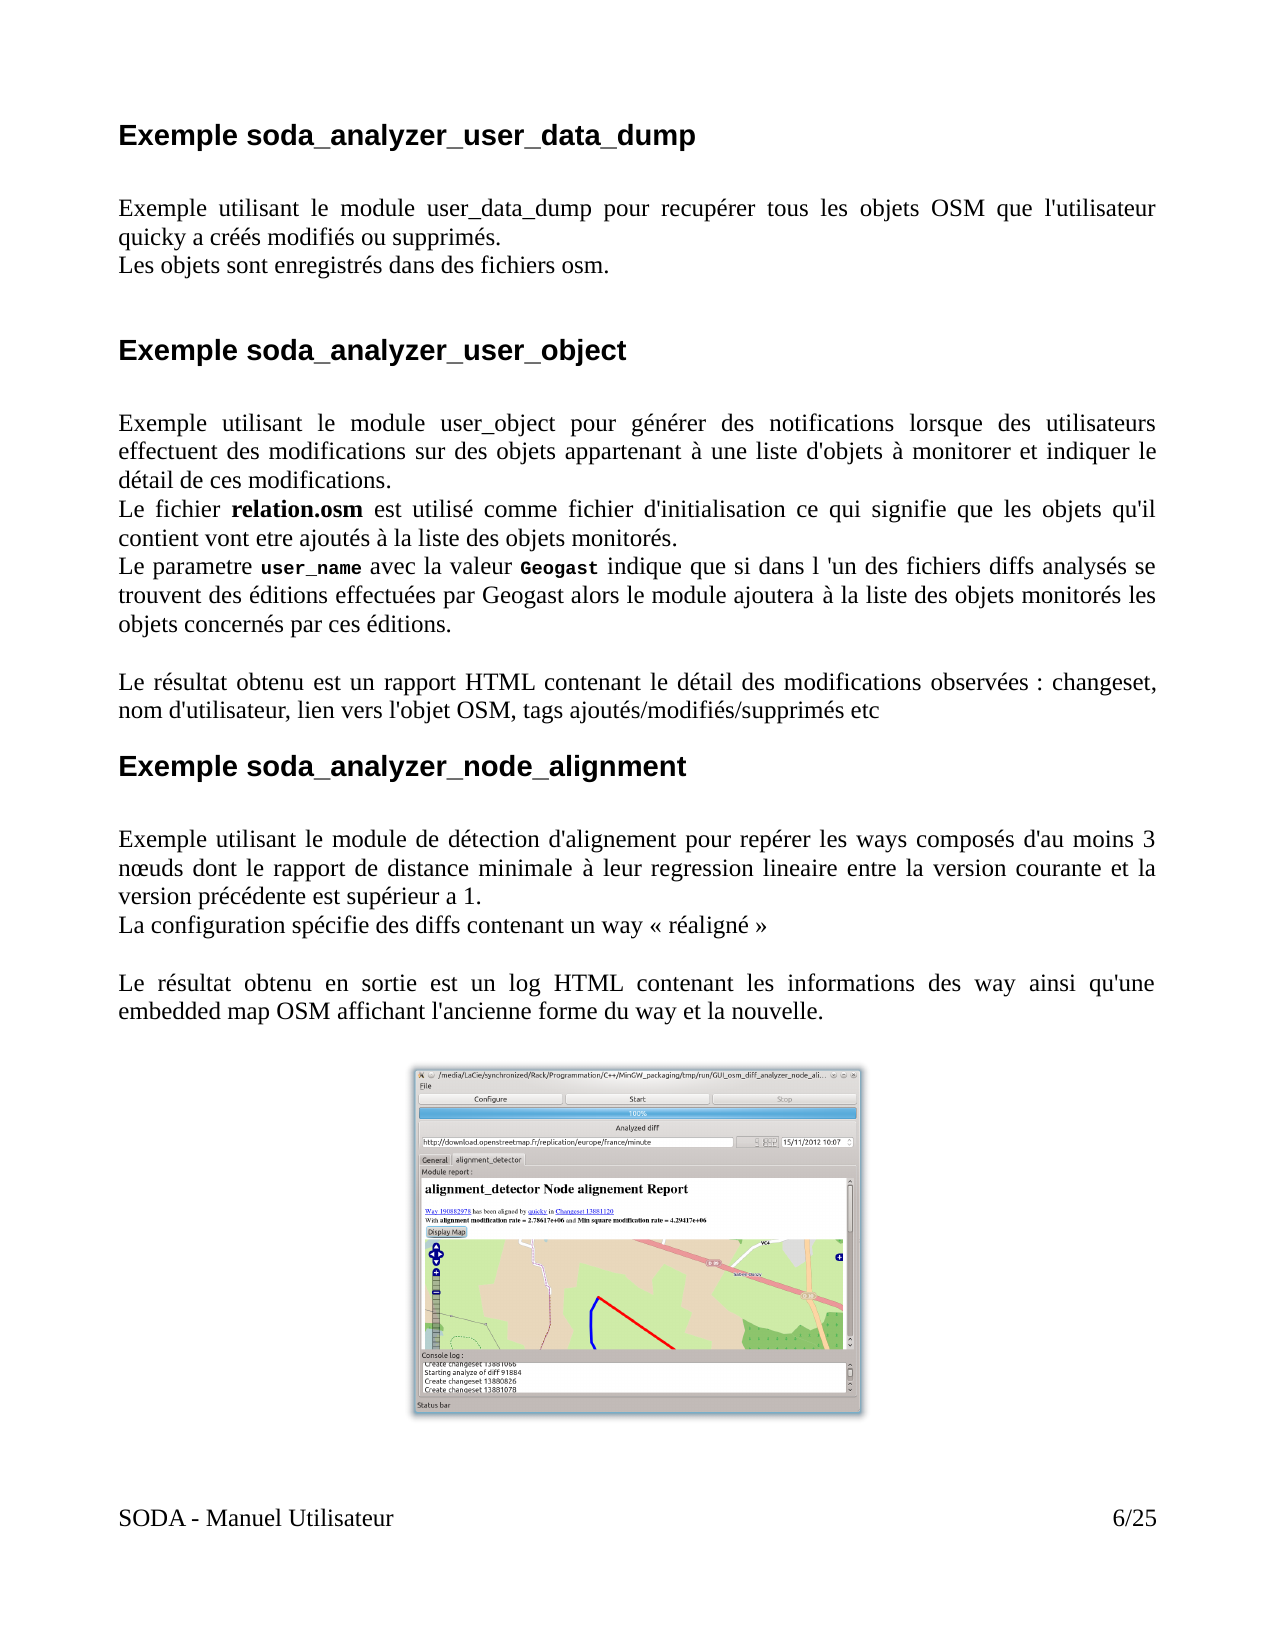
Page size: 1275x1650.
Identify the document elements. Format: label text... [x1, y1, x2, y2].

subtitle Exemple soda_analyzer_node_alignment [118, 749, 1157, 783]
text Exemple utilisant le module de détection d'alignement pour repérer les ways composés d'au moins 3 nœuds dont le rapport de distance minimale à leur regression lineaire entre la version courante et la version précédente est supérieur a 1. [118, 824, 1157, 910]
text La configuration spécifie des diffs contenant un way « réaligné » [118, 910, 1157, 939]
text Le résultat obtenu en sortie est un log HTML contenant les informations des way ainsi qu'une embedded map OSM affichant l'ancienne forme du way et la nouvelle. [118, 968, 1157, 1025]
text Le parametre user_name avec la valeur Geogast indique que si dans l 'un des fichiers diffs analysés se trouvent des éditions effectuées par Geogast alors le module ajoutera à la liste des objets monitorés les objets concernés par ces éditions. [118, 551, 1157, 638]
subtitle Exemple soda_analyzer_user_data_dump [118, 118, 1157, 152]
picture [398, 1053, 877, 1429]
text Exemple utilisant le module user_object pour générer des notifications lorsque des utilisateurs effectuent des modifications sur des objets appartenant à une liste d'objets à monitorer et indiquer le détail de ces modifications. [118, 408, 1157, 494]
text Le résultat obtenu est un rapport HTML contenant le détail des modifications observées : changeset, nom d'utilisateur, lien vers l'objet OSM, tags ajoutés/modifiés/supprimés etc [118, 667, 1157, 724]
text Le fichier relation.osm est utilisé comme fichier d'initialisation ce qui signifie que les objets qu'il contient vont etre ajoutés à la liste des objets monitorés. [118, 494, 1157, 551]
text Les objets sont enregistrés dans des fichiers osm. [118, 250, 1157, 279]
text Exemple utilisant le module user_data_dump pour recupérer tous les objets OSM que l'utilisateur quicky a créés modifiés ou supprimés. [118, 193, 1157, 250]
subtitle Exemple soda_analyzer_user_object [118, 333, 1157, 366]
